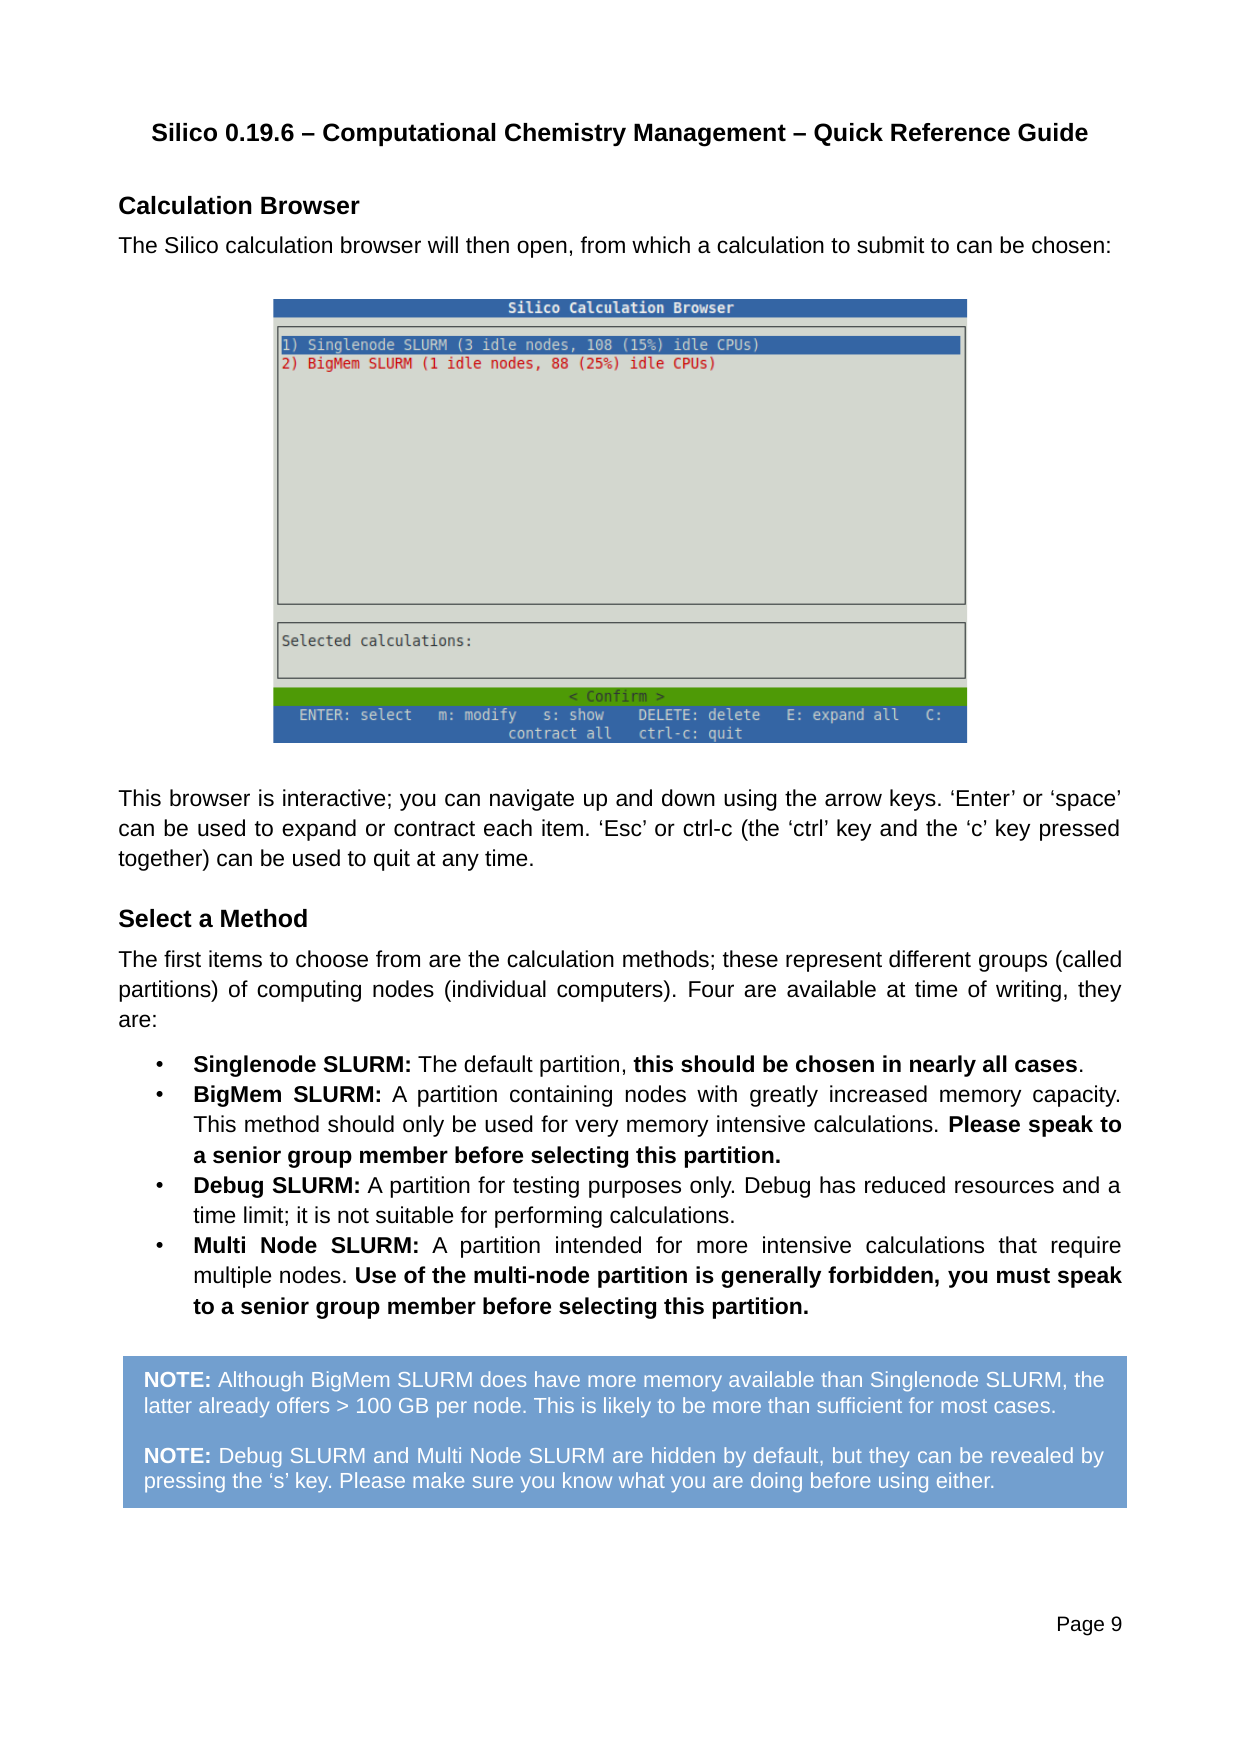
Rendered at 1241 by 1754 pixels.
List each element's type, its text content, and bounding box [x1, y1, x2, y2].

list Multi Node SLURM: A partition intended for more intensive calculations that require multiple nodes. Use of the multi-node partition is generally forbidden, you must speak to a senior group member before selecting this partition. [156, 1232, 1122, 1319]
subtitle Select a Method [118, 904, 1122, 933]
list Singlenode SLURM: The default partition, this should be chosen in nearly all cases. [156, 1051, 1122, 1077]
list BigMem SLURM: A partition containing nodes with greatly increased memory capacity. This method should only be used for very memory intensive calculations. Please speak to a senior group member before selecting this partition. [156, 1081, 1122, 1168]
list NOTE: Debug SLURM and Multi Node SLURM are hidden by default, but they can be revealed by pressing the ‘s’ key. Please make sure you know what you are doing before using either. [143, 1443, 1106, 1493]
text The Silico calculation browser will then open, from which a calculation to submit to can be chosen: [118, 232, 1122, 258]
text [118, 290, 1122, 751]
picture [273, 299, 968, 743]
list Debug SLURM: A partition for testing purposes only. Debug has reduced resources and a time limit; it is not suitable for performing calculations. [156, 1172, 1122, 1228]
text The first items to choose from are the calculation methods; these represent different groups (called partitions) of computing nodes (individual computers). Four are available at time of writing, they are: [118, 946, 1122, 1032]
text This browser is interactive; you can navigate up and down using the arrow keys. ‘Enter’ or ‘space’ can be used to expand or contract each item. ‘Esc’ or ctrl-c (the ‘ctrl’ key and the ‘c’ key pressed together) can be used to quit at any time. [118, 751, 1122, 871]
list NOTE: Although BigMem SLURM does have more memory available than Singlenode SLURM, the latter already offers > 100 GB per node. This is likely to be more than sufficient for most cases. [143, 1367, 1106, 1418]
text [118, 277, 1122, 290]
subtitle Calculation Browser [118, 191, 1122, 220]
